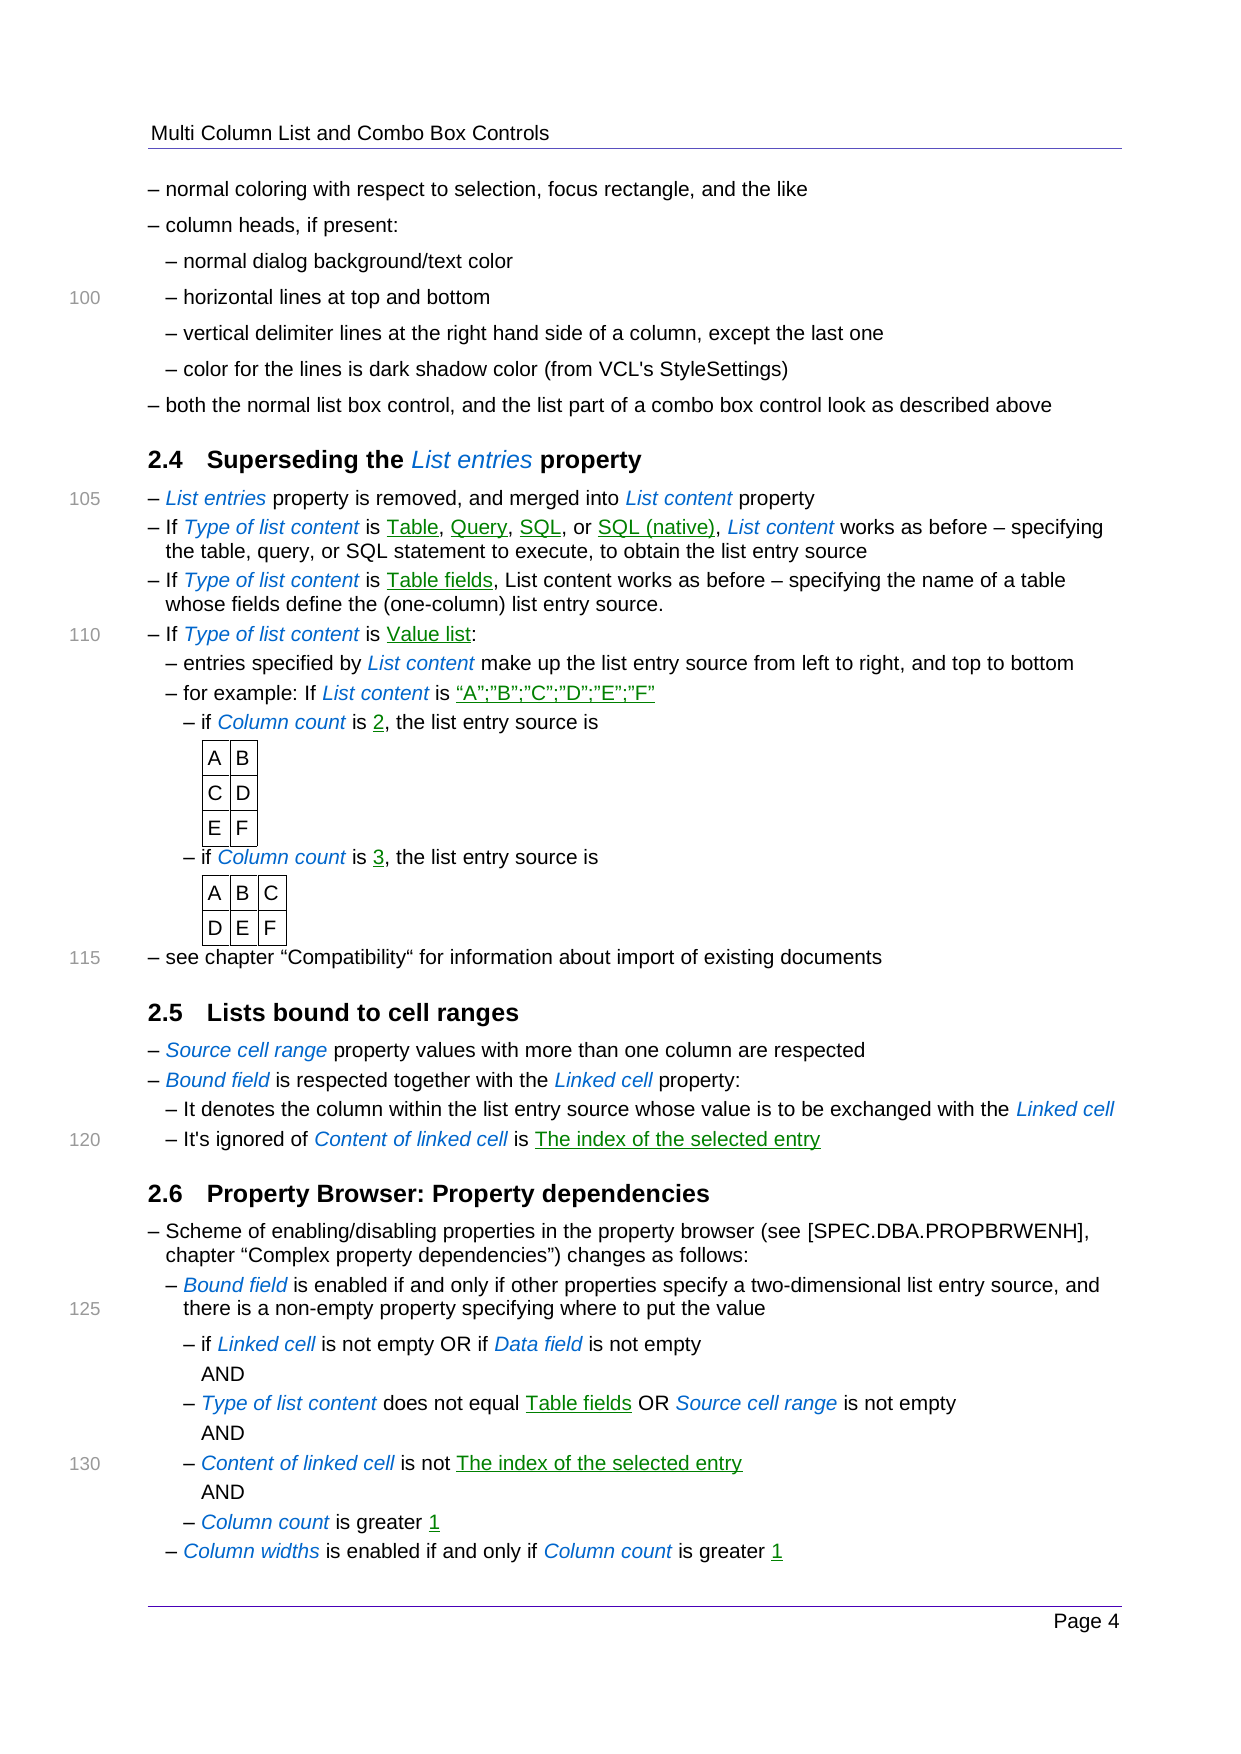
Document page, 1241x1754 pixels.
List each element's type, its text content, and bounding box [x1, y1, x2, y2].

table_cell D [231, 776, 257, 810]
table_cell F [259, 911, 286, 945]
list List entries property is removed, and merged into List content property [148, 486, 1122, 510]
list AND [183, 1362, 1122, 1386]
table_header A [203, 741, 229, 775]
list vertical delimiter lines at the right hand side of a column, except the last one [165, 321, 1122, 345]
list If Type of list content is Value list: [148, 622, 1122, 646]
subtitle Property Browser: Property dependencies [148, 1180, 1122, 1208]
list It's ignored of Content of linked cell is The index of the selected entry [165, 1127, 1122, 1151]
list entries specified by List content make up the list entry source from left to right, and top to bottom [165, 652, 1122, 675]
list if Column count is 2, the list entry source is [183, 711, 1122, 734]
table_cell D [203, 911, 229, 945]
list column heads, if present: [148, 213, 1122, 237]
list AND [183, 1421, 1122, 1445]
list color for the lines is dark shadow color (from VCL's StyleSettings) [165, 357, 1122, 381]
list It denotes the column within the list entry source whose value is to be exchanged with the Linked cell [165, 1098, 1122, 1121]
table_cell E [231, 911, 257, 945]
list horizontal lines at top and bottom [165, 285, 1122, 309]
list Column widths is enabled if and only if Column count is greater 1 [165, 1540, 1122, 1563]
list Bound field is respected together with the Linked cell property: [148, 1068, 1122, 1092]
list both the normal list box control, and the list part of a combo box control look as described above [148, 393, 1122, 417]
table_header B [231, 876, 257, 910]
list Column count is greater 1 [183, 1510, 1122, 1534]
table_cell E [203, 811, 229, 846]
table_header C [259, 876, 286, 910]
list Source cell range property values with more than one column are respected [148, 1038, 1122, 1062]
list Type of list content does not equal Table fields OR Source cell range is not empty [183, 1392, 1122, 1415]
list if Column count is 3, the list entry source is [183, 846, 1122, 869]
list if Linked cell is not empty OR if Data field is not empty [183, 1333, 1122, 1356]
table_cell C [203, 776, 229, 810]
list Scheme of enabling/disabling properties in the property browser (see [SPEC.DBA.PROPBRWENH], chapter “Complex property dependencies”) changes as follows: [148, 1220, 1122, 1267]
list normal coloring with respect to selection, focus rectangle, and the like [148, 177, 1122, 201]
subtitle Lists bound to cell ranges [148, 999, 1122, 1027]
list normal dialog background/text color [165, 249, 1122, 273]
table_header B [231, 741, 257, 775]
list for example: If List content is “A”;”B”;”C”;”D”;”E”;”F” [165, 681, 1122, 705]
list If Type of list content is Table fields, List content works as before – specifying the name of a table whose fields define the (one-column) list entry source. [148, 569, 1122, 616]
list If Type of list content is Table, Query, SQL, or SQL (native), List content works as before – specifying the table, query, or SQL statement to execute, to obtain the list entry source [148, 516, 1122, 563]
list Content of linked cell is not The index of the selected entry [183, 1451, 1122, 1474]
list Bound field is enabled if and only if other properties specify a two-dimensional list entry source, and there is a non-empty property specifying where to put the value [165, 1273, 1122, 1320]
list AND [183, 1481, 1122, 1504]
list see chapter “Compatibility“ for information about import of existing documents [148, 946, 1122, 969]
subtitle Superseding the List entries property [148, 446, 1122, 474]
table_cell F [231, 811, 257, 846]
table_header A [203, 876, 229, 910]
